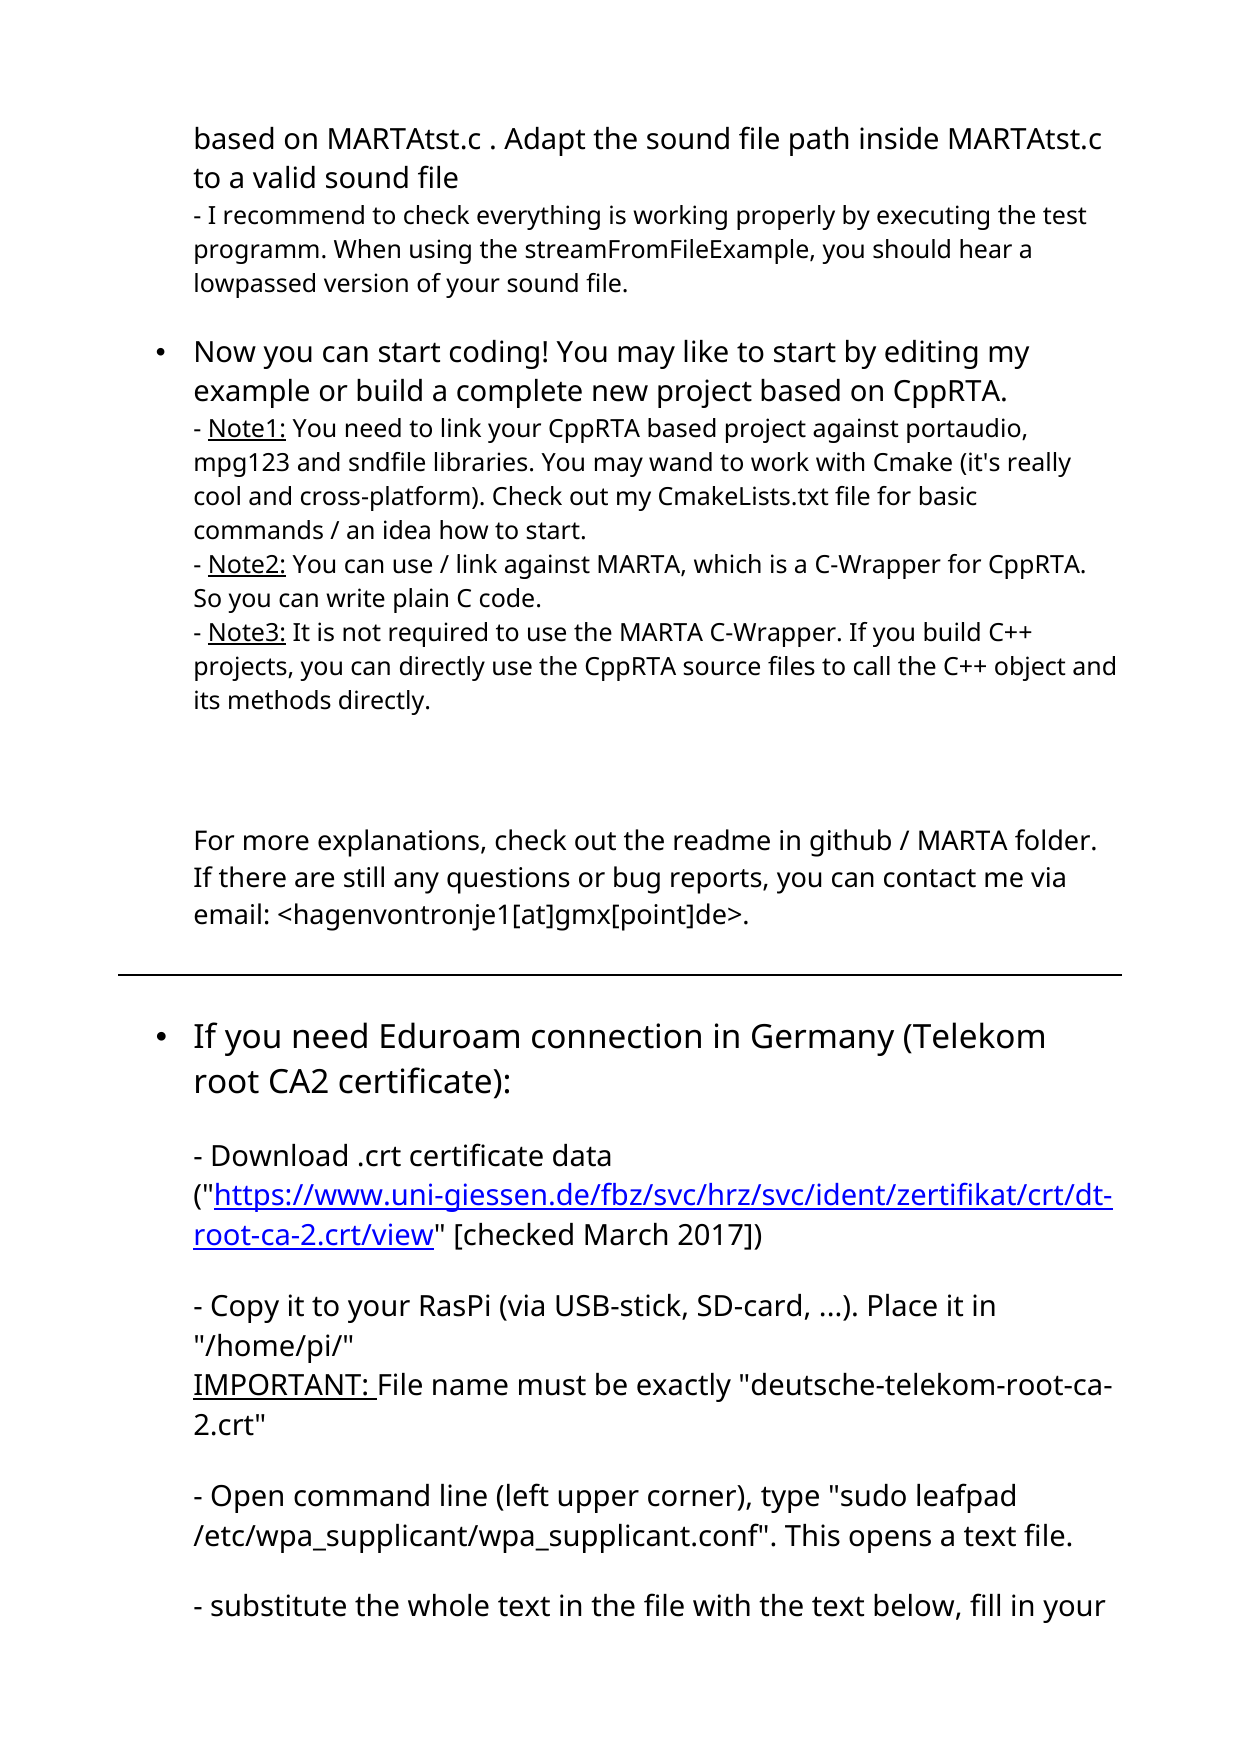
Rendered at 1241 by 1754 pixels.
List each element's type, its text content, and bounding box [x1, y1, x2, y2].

list - Note3: It is not required to use the MARTA C-Wrapper. If you build C++ projects, you can directly use the CppRTA source files to call the C++ object and its methods directly. [156, 615, 1122, 717]
list - Note2: You can use / link against MARTA, which is a C-Wrapper for CppRTA. So you can write plain C code. [156, 547, 1122, 615]
list - Open command line (left upper corner), type "sudo leafpad /etc/wpa_supplicant/wpa_supplicant.conf". This opens a text file. [156, 1475, 1122, 1554]
list - Copy it to your RasPi (via USB-stick, SD-card, ...). Place it in "/home/pi/" [156, 1285, 1122, 1364]
list - I recommend to check everything is working properly by executing the test programm. When using the streamFromFileExample, you should hear a lowpassed version of your sound file. [156, 197, 1122, 300]
list - Note1: You need to link your CppRTA based project against portaudio, mpg123 and sndfile libraries. You may wand to work with Cmake (it's really cool and cross-platform). Check out my CmakeLists.txt file for basic commands / an idea how to start. [156, 410, 1122, 547]
list Now you can start coding! You may like to start by editing my example or build a complete new project based on CppRTA. [156, 331, 1122, 410]
list based on MARTAtst.c . Adapt the sound file path inside MARTAtst.c to a valid sound file [156, 118, 1122, 197]
list If you need Eduroam connection in Germany (Telekom root CA2 certificate): [156, 1013, 1122, 1103]
list If there are still any questions or bug reports, you can contact me via email: <hagenvontronje1[at]gmx[point]de>. [156, 859, 1122, 932]
list ("https://www.uni-giessen.de/fbz/svc/hrz/svc/ident/zertifikat/crt/dt-root-ca-2.crt/view" [checked March 2017]) [156, 1174, 1122, 1254]
list - substitute the whole text in the file with the text below, fill in your [156, 1586, 1122, 1625]
list IMPORTANT: File name must be exactly "deutsche-telekom-root-ca-2.crt" [156, 1364, 1122, 1444]
list - Download .crt certificate data [156, 1135, 1122, 1174]
list For more explanations, check out the readme in github / MARTA folder. [156, 822, 1122, 859]
